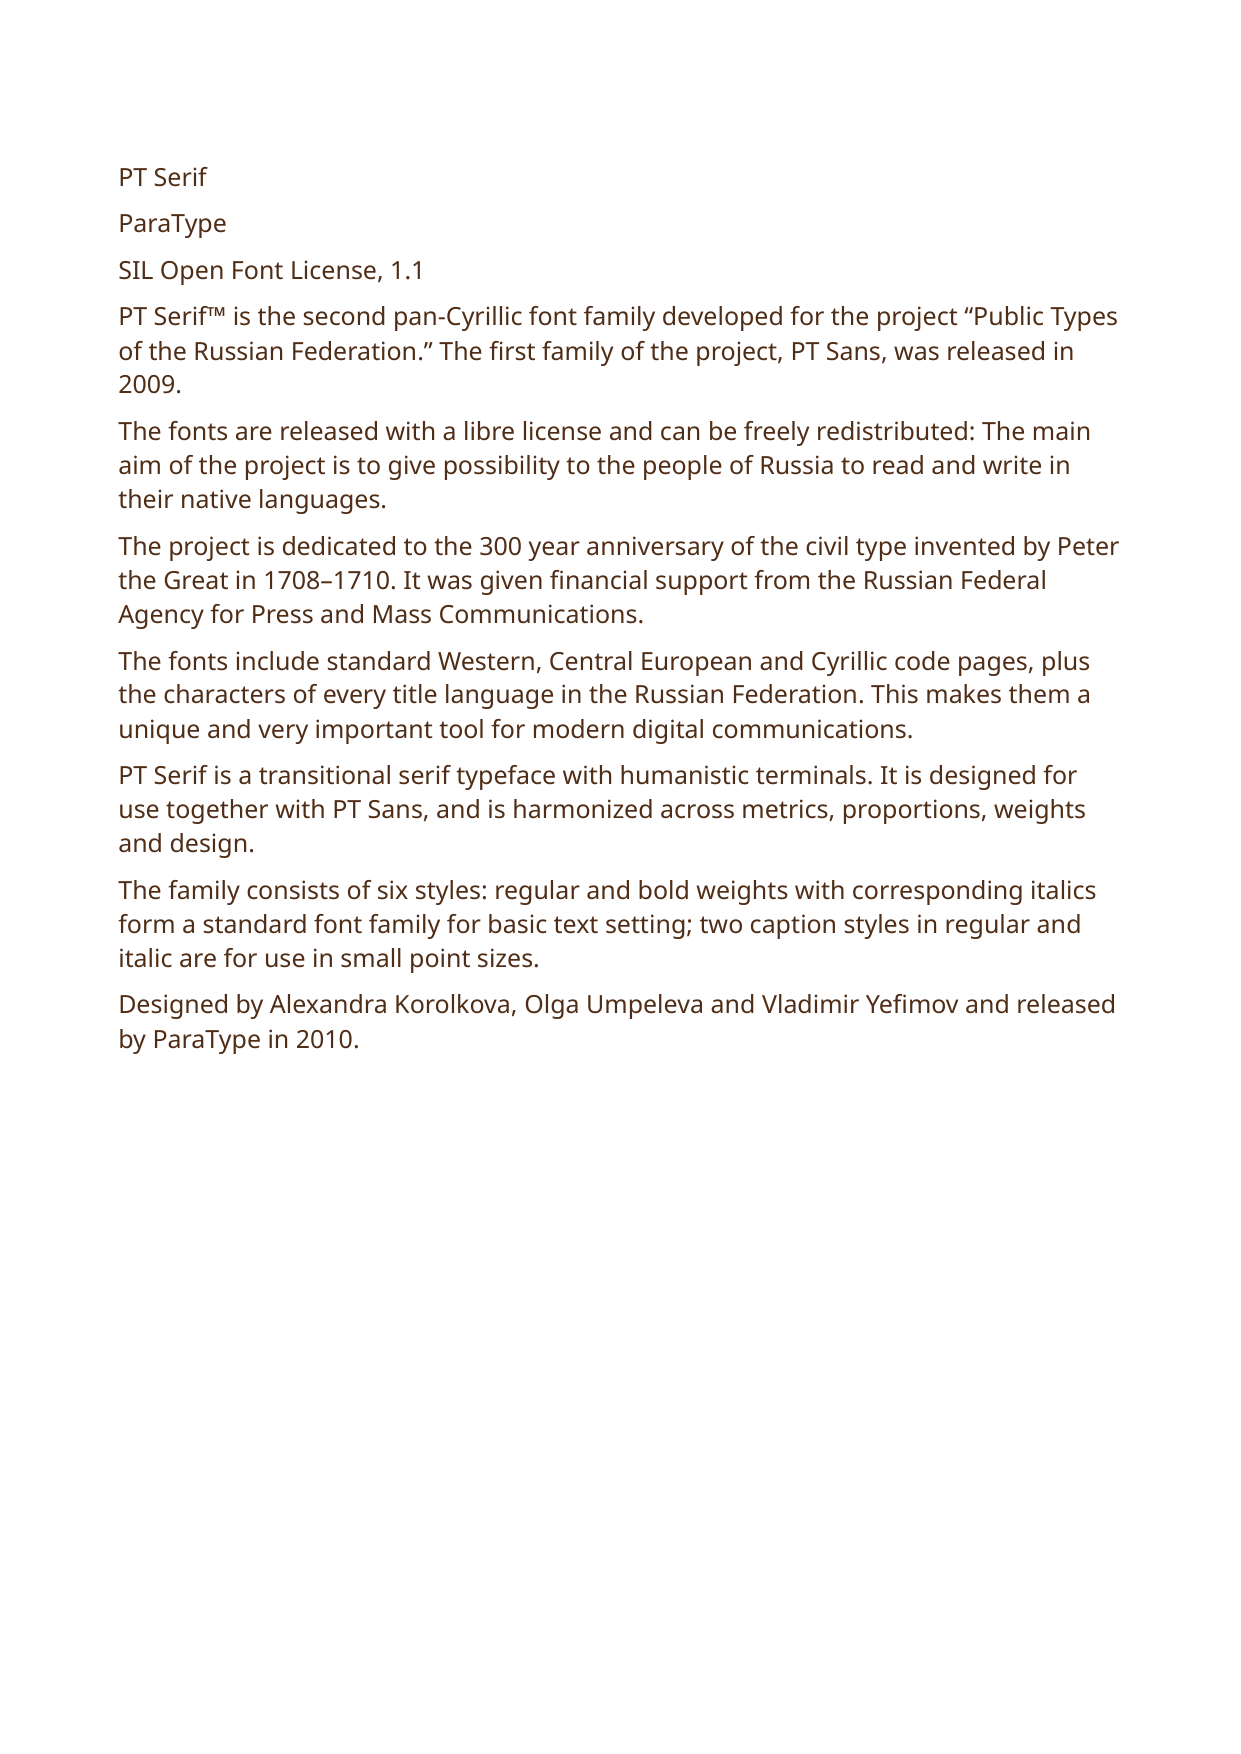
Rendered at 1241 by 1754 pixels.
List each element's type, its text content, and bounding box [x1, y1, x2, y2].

text ParaType [118, 206, 1122, 240]
text The fonts are released with a libre license and can be freely redistributed: The main aim of the project is to give possibility to the people of Russia to read and write in their native languages. [118, 414, 1122, 516]
text SIL Open Font License, 1.1 [118, 252, 1122, 287]
text PT Serif [118, 159, 1122, 193]
text Designed by Alexandra Korolkova, Olga Umpeleva and Vladimir Yefimov and released by ParaType in 2010. [118, 987, 1122, 1055]
text The project is dedicated to the 300 year anniversary of the civil type invented by Peter the Great in 1708–1710. It was given financial support from the Russian Federal Agency for Press and Mass Communications. [118, 528, 1122, 631]
text The family consists of six styles: regular and bold weights with corresponding italics form a standard font family for basic text setting; two caption styles in regular and italic are for use in small point sizes. [118, 872, 1122, 975]
text PT Serif™ is the second pan-Cyrillic font family developed for the project “Public Types of the Russian Federation.” The first family of the project, PT Sans, was released in 2009. [118, 299, 1122, 401]
text The fonts include standard Western, Central European and Cyrillic code pages, plus the characters of every title language in the Russian Federation. This makes them a unique and very important tool for modern digital communications. [118, 643, 1122, 745]
text PT Serif is a transitional serif typeface with humanistic terminals. It is designed for use together with PT Sans, and is harmonized across metrics, proportions, weights and design. [118, 758, 1122, 860]
